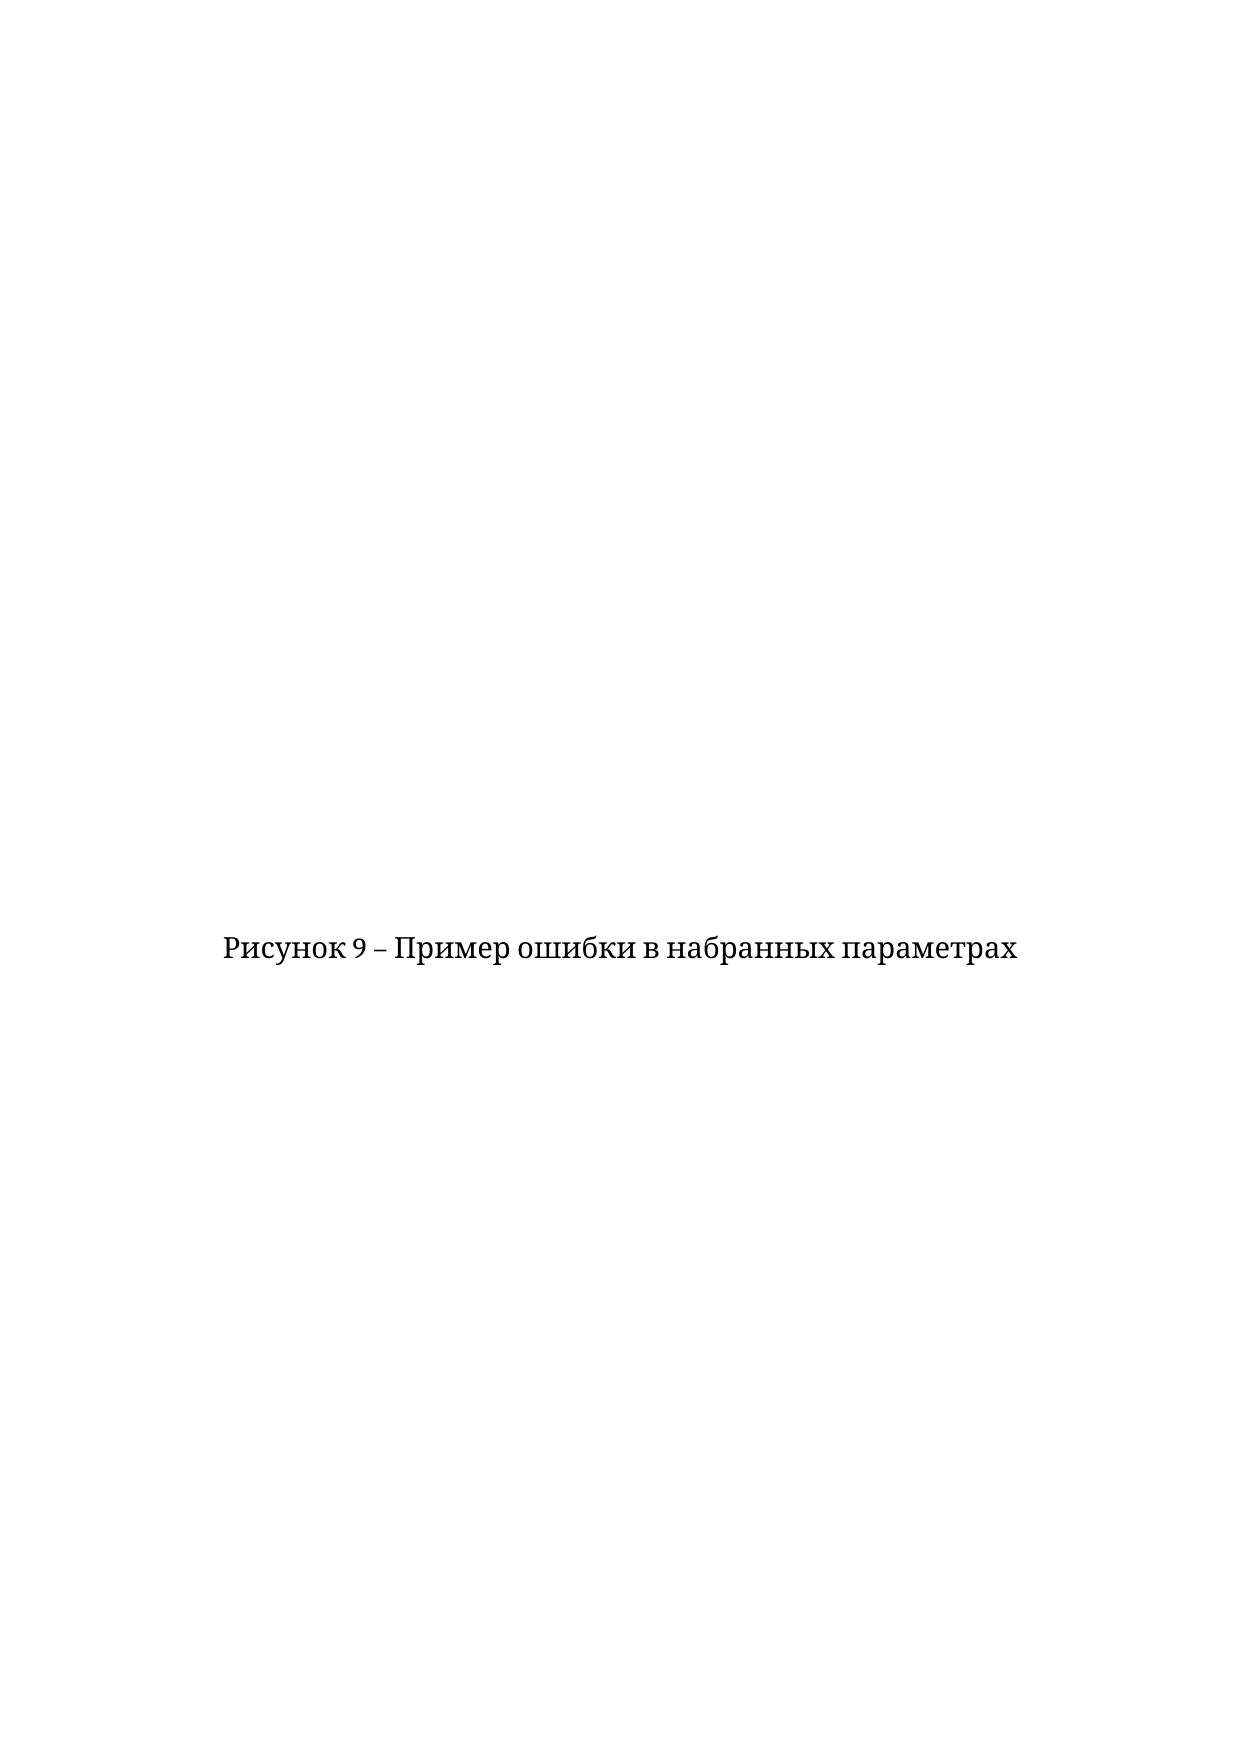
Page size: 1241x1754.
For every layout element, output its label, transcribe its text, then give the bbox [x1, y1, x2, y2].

table_cell Рисунок 9 – Пример ошибки в набранных параметрах [59, 59, 1181, 977]
